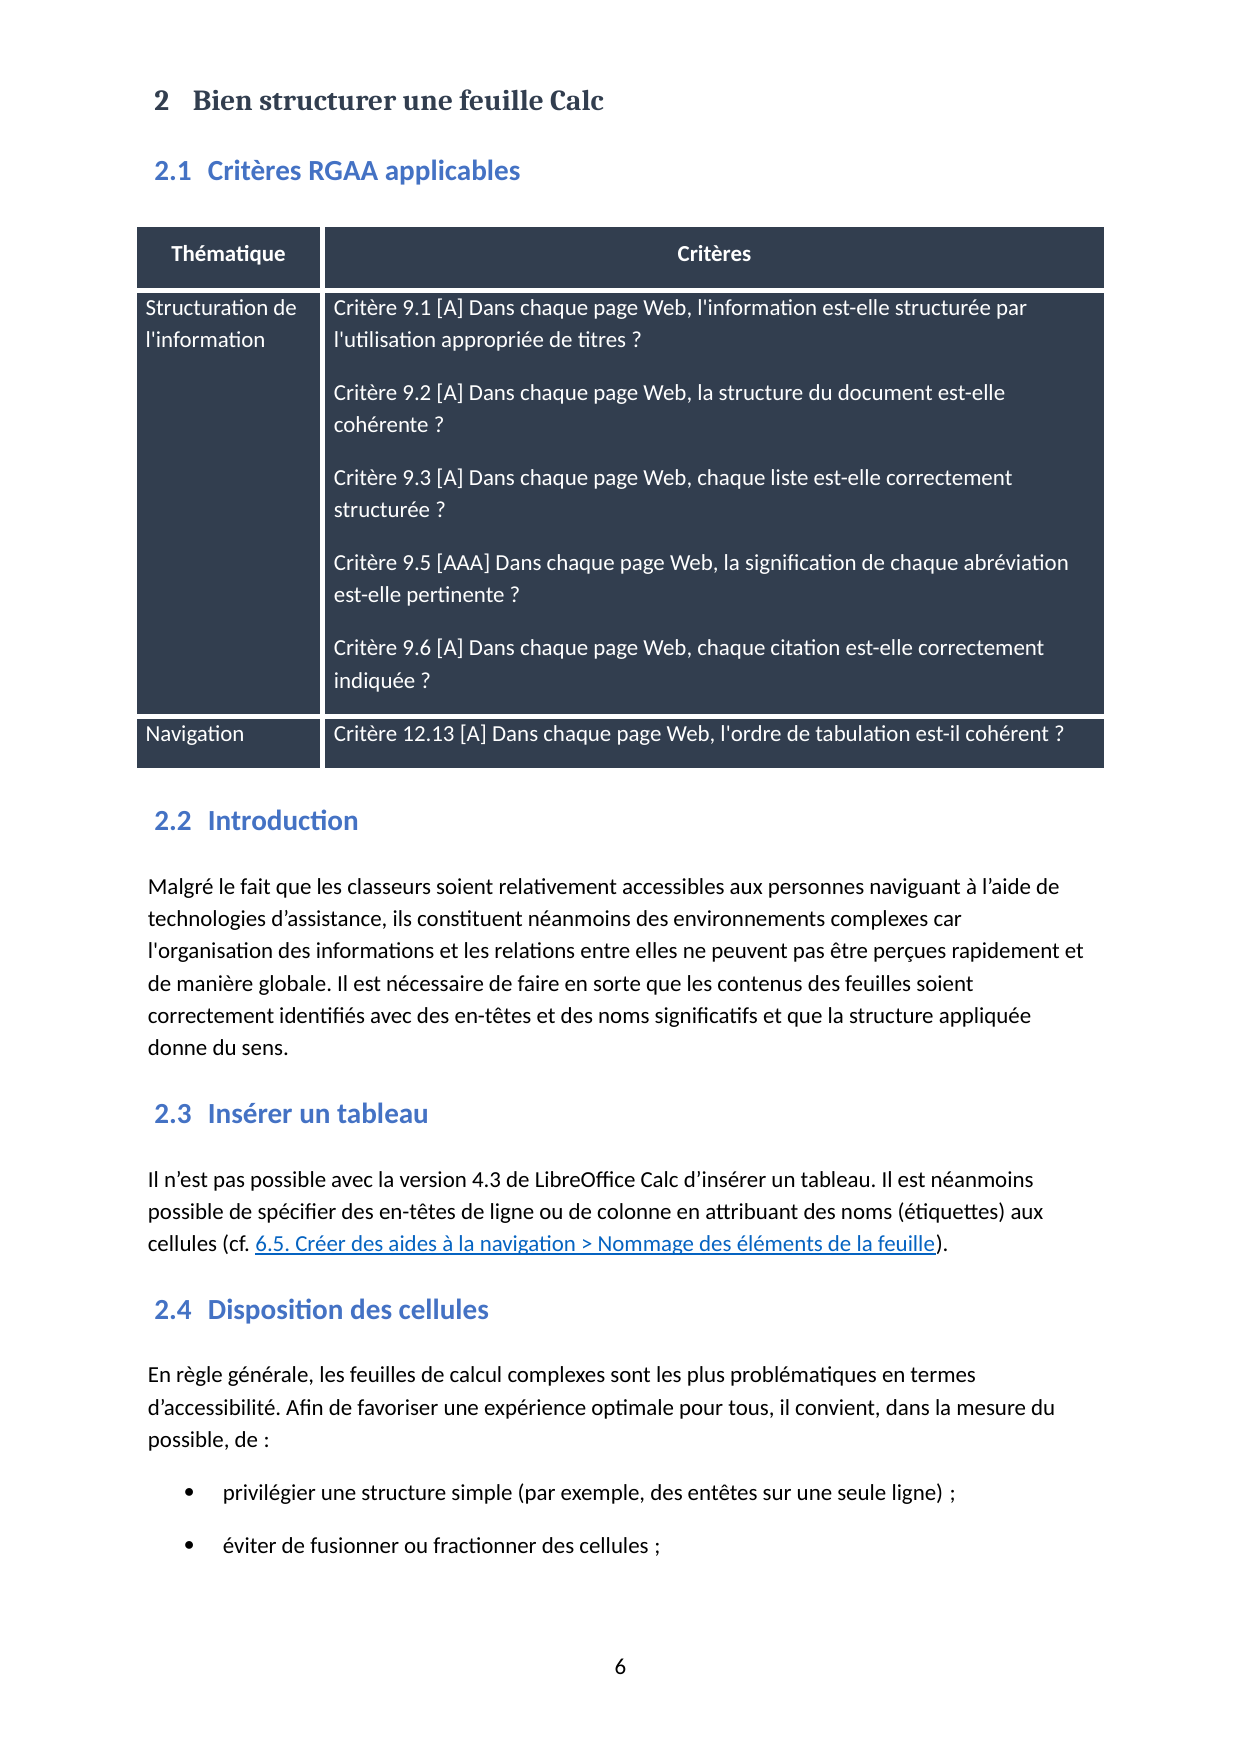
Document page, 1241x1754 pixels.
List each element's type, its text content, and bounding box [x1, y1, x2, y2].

subtitle Insérer un tableau [148, 1095, 1093, 1130]
table_cell Structuration de l'information [137, 293, 320, 714]
text En règle générale, les feuilles de calcul complexes sont les plus problématiques en termes d’accessibilité. Afin de favoriser une expérience optimale pour tous, il convient, dans la mesure du possible, de : [148, 1361, 1093, 1453]
table_cell Critère 9.1 [A] Dans chaque page Web, l'information est-elle structurée par l'utilisation appropriée de titres ? Critère 9.2 [A] Dans chaque page Web, la structure du document est-elle cohérente ? Critère 9.3 [A] Dans chaque page Web, chaque liste est-elle correctement structurée ? Critère 9.5 [AAA] Dans chaque page Web, la signification de chaque abréviation est-elle pertinente ? Critère 9.6 [A] Dans chaque page Web, chaque citation est-elle correctement indiquée ? [325, 293, 1104, 714]
subtitle Introduction [148, 802, 1093, 838]
subtitle Bien structurer une feuille Calc [148, 84, 1093, 118]
table_cell Navigation [137, 719, 320, 768]
text Il n’est pas possible avec la version 4.3 de LibreOffice Calc d’insérer un tableau. Il est néanmoins possible de spécifier des en-têtes de ligne ou de colonne en attribuant des noms (étiquettes) aux cellules (cf. 6.5. Créer des aides à la navigation > Nommage des éléments de la feuille). [148, 1165, 1093, 1257]
table_cell Critère 12.13 [A] Dans chaque page Web, l'ordre de tabulation est-il cohérent ? [325, 719, 1104, 768]
text Malgré le fait que les classeurs soient relativement accessibles aux personnes naviguant à l’aide de technologies d’assistance, ils constituent néanmoins des environnements complexes car l'organisation des informations et les relations entre elles ne peuvent pas être perçues rapidement et de manière globale. Il est nécessaire de faire en sorte que les contenus des feuilles soient correctement identifiés avec des en-têtes et des noms significatifs et que la structure appliquée donne du sens. [148, 872, 1093, 1061]
subtitle Critères RGAA applicables [148, 152, 1093, 188]
subtitle Disposition des cellules [148, 1291, 1093, 1326]
list privilégier une structure simple (par exemple, des entêtes sur une seule ligne) ; [185, 1478, 1093, 1506]
table_header Critères [325, 227, 1104, 288]
table_header Thématique [137, 227, 320, 288]
list éviter de fusionner ou fractionner des cellules ; [185, 1531, 1093, 1559]
